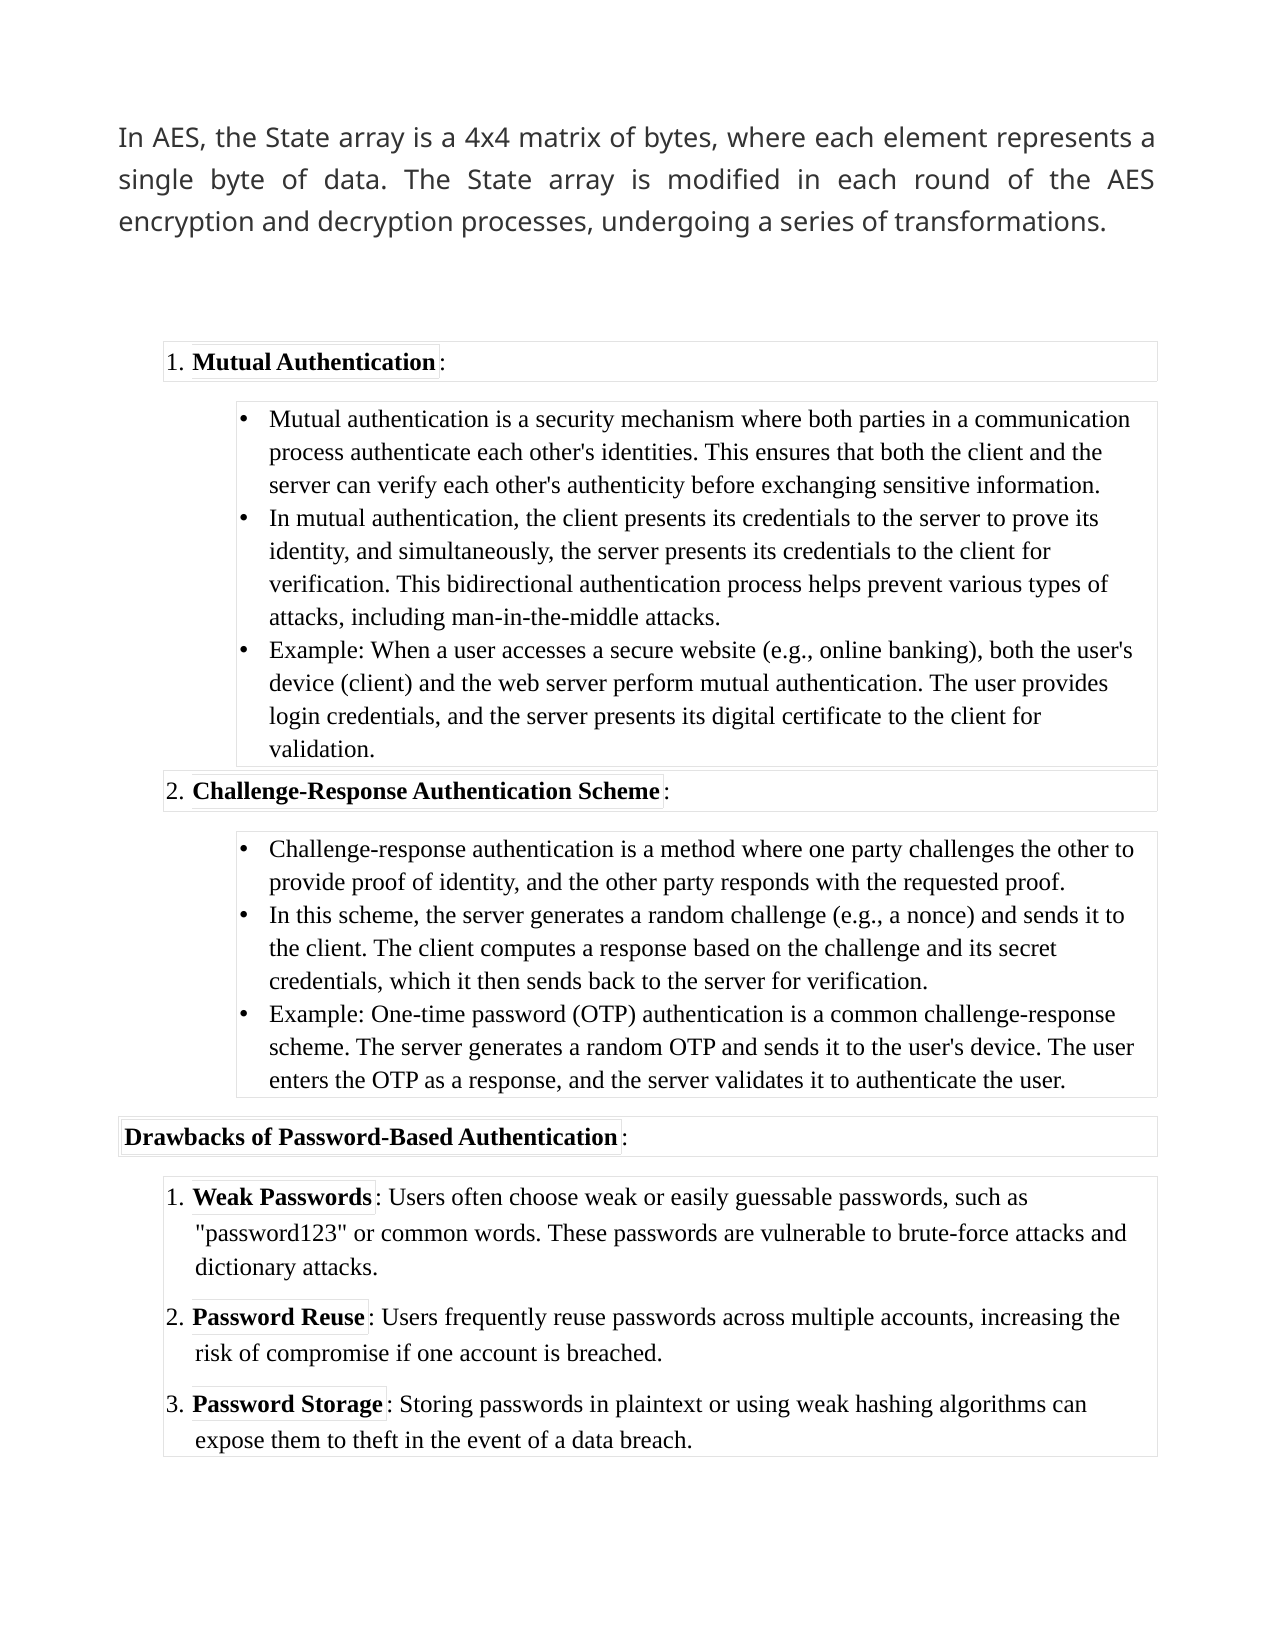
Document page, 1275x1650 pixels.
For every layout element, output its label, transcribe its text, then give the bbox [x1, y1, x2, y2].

list Password Storage: Storing passwords in plaintext or using weak hashing algorithms can expose them to theft in the event of a data breach. [164, 1383, 1157, 1456]
list In mutual authentication, the client presents its credentials to the server to prove its identity, and simultaneously, the server presents its credentials to the client for verification. This bidirectional authentication process helps prevent various types of attacks, including man-in-the-middle attacks. [237, 500, 1157, 631]
list Mutual authentication is a security mechanism where both parties in a communication process authenticate each other's identities. This ensures that both the client and the server can verify each other's authenticity before exchanging sensitive information. [237, 402, 1157, 499]
list Challenge-Response Authentication Scheme: [164, 771, 1157, 811]
list Password Reuse: Users frequently reuse passwords across multiple accounts, increasing the risk of compromise if one account is breached. [164, 1296, 1157, 1367]
list Mutual Authentication: [164, 342, 1157, 381]
list Challenge-response authentication is a method where one party challenges the other to provide proof of identity, and the other party responds with the requested proof. [237, 832, 1157, 896]
list Example: When a user accesses a secure website (e.g., online banking), both the user's device (client) and the web server perform mutual authentication. The user provides login credentials, and the server presents its digital certificate to the client for validation. [237, 632, 1157, 766]
list Example: One-time password (OTP) authentication is a common challenge-response scheme. The server generates a random OTP and sends it to the user's device. The user enters the OTP as a response, and the server validates it to authenticate the user. [237, 996, 1157, 1097]
text In AES, the State array is a 4x4 matrix of bytes, where each element represents a single byte of data. The State array is modified in each round of the AES encryption and decryption processes, undergoing a series of transformations. [118, 118, 1157, 240]
text Drawbacks of Password-Based Authentication: [119, 1117, 1157, 1156]
list Weak Passwords: Users often choose weak or easily guessable passwords, such as "password123" or common words. These passwords are vulnerable to brute-force attacks and dictionary attacks. [164, 1177, 1157, 1280]
list In this scheme, the server generates a random challenge (e.g., a nonce) and sends it to the client. The client computes a response based on the challenge and its secret credentials, which it then sends back to the server for verification. [237, 897, 1157, 995]
